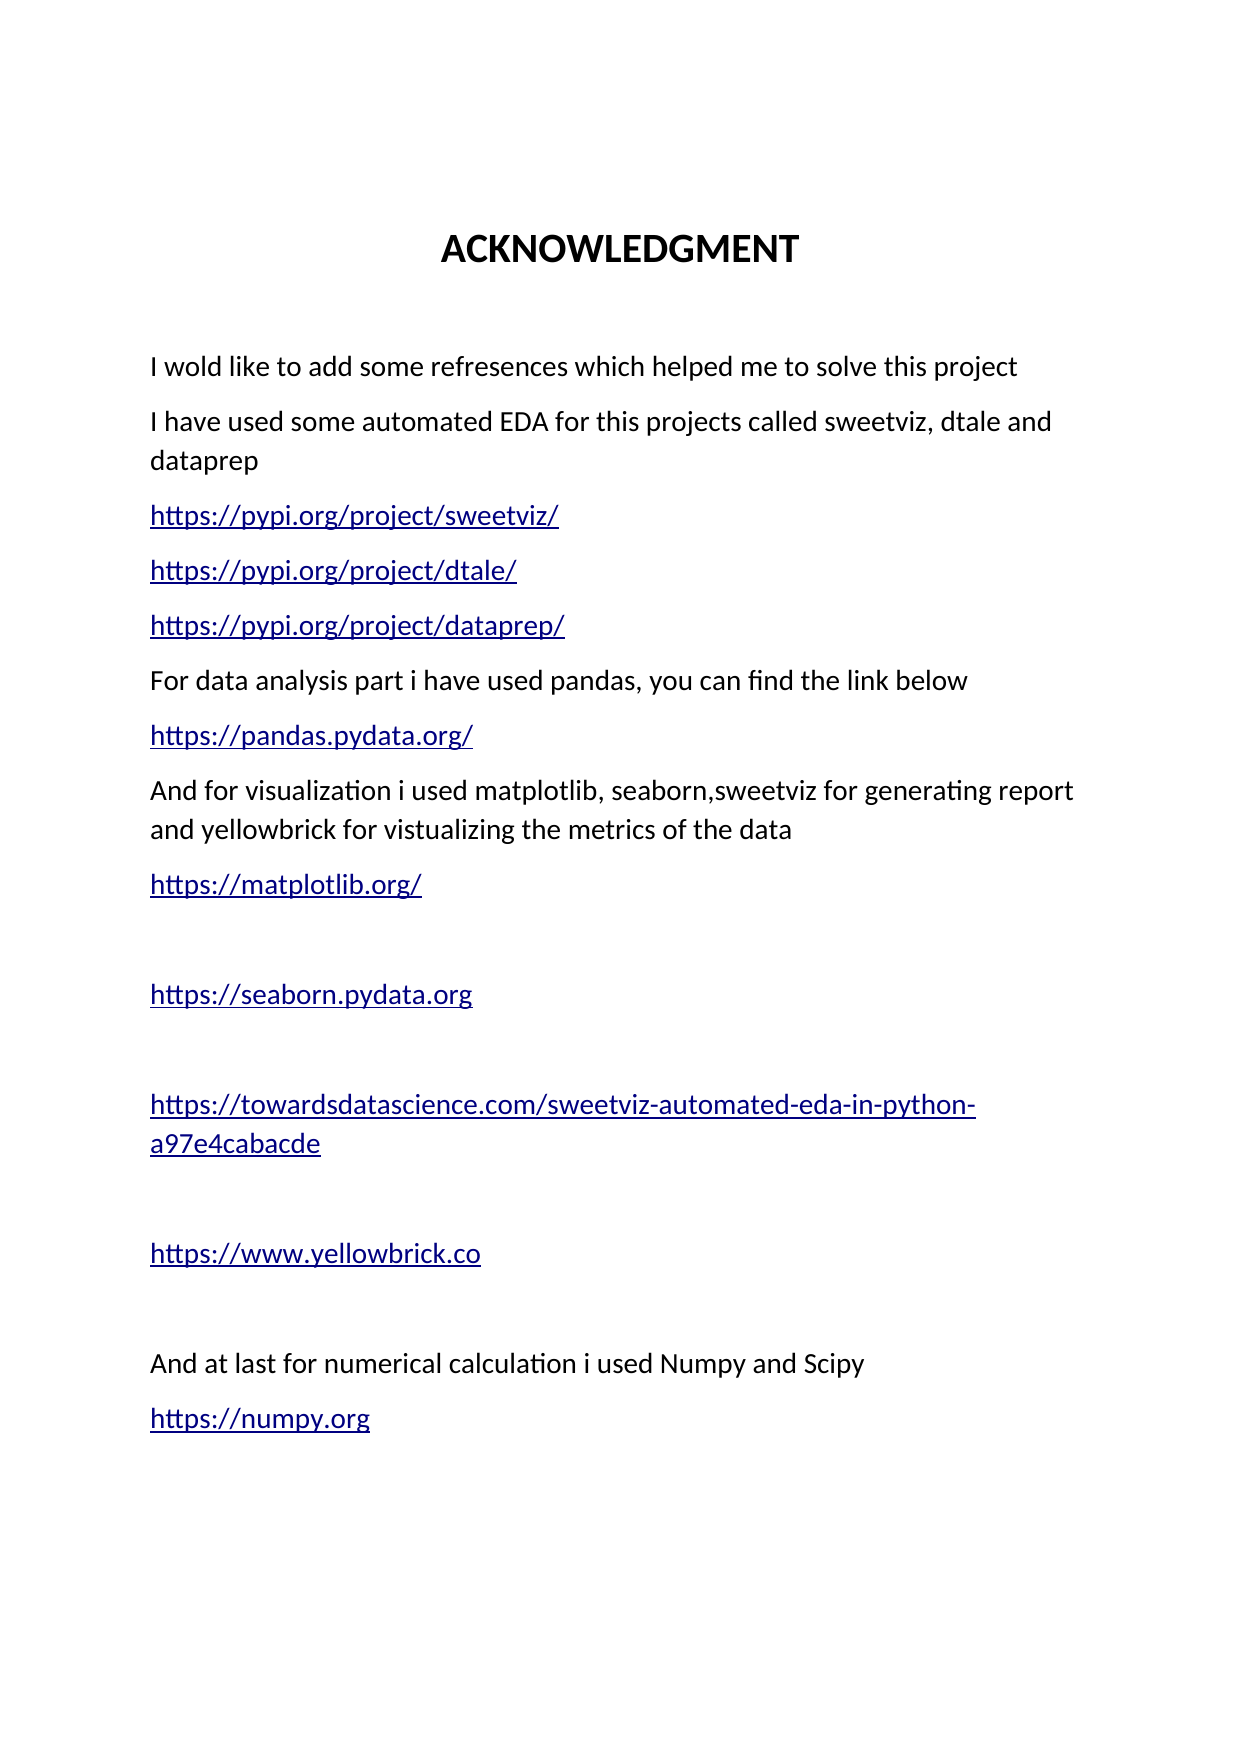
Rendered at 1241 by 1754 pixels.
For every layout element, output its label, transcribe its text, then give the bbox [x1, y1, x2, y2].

text https://pypi.org/project/dtale/ [150, 552, 1090, 588]
text https://pandas.pydata.org/ [150, 717, 1090, 753]
text https://pypi.org/project/dataprep/ [150, 607, 1090, 643]
text ACKNOWLEDGMENT [150, 222, 1090, 272]
text https://seaborn.pydata.org [150, 976, 1090, 1012]
text https://pypi.org/project/sweetviz/ [150, 497, 1090, 532]
text https://towardsdatascience.com/sweetviz-automated-eda-in-python-a97e4cabacde [150, 1086, 1090, 1160]
text For data analysis part i have used pandas, you can find the link below [150, 662, 1090, 698]
text https://numpy.org [150, 1400, 1090, 1436]
text And for visualization i used matplotlib, seaborn,sweetviz for generating report and yellowbrick for vistualizing the metrics of the data [150, 772, 1090, 846]
text I have used some automated EDA for this projects called sweetviz, dtale and dataprep [150, 403, 1090, 477]
text https://matplotlib.org/ [150, 866, 1090, 902]
text https://www.yellowbrick.co [150, 1235, 1090, 1271]
text And at last for numerical calculation i used Numpy and Scipy [150, 1345, 1090, 1381]
text I wold like to add some refresences which helped me to solve this project [150, 348, 1090, 384]
